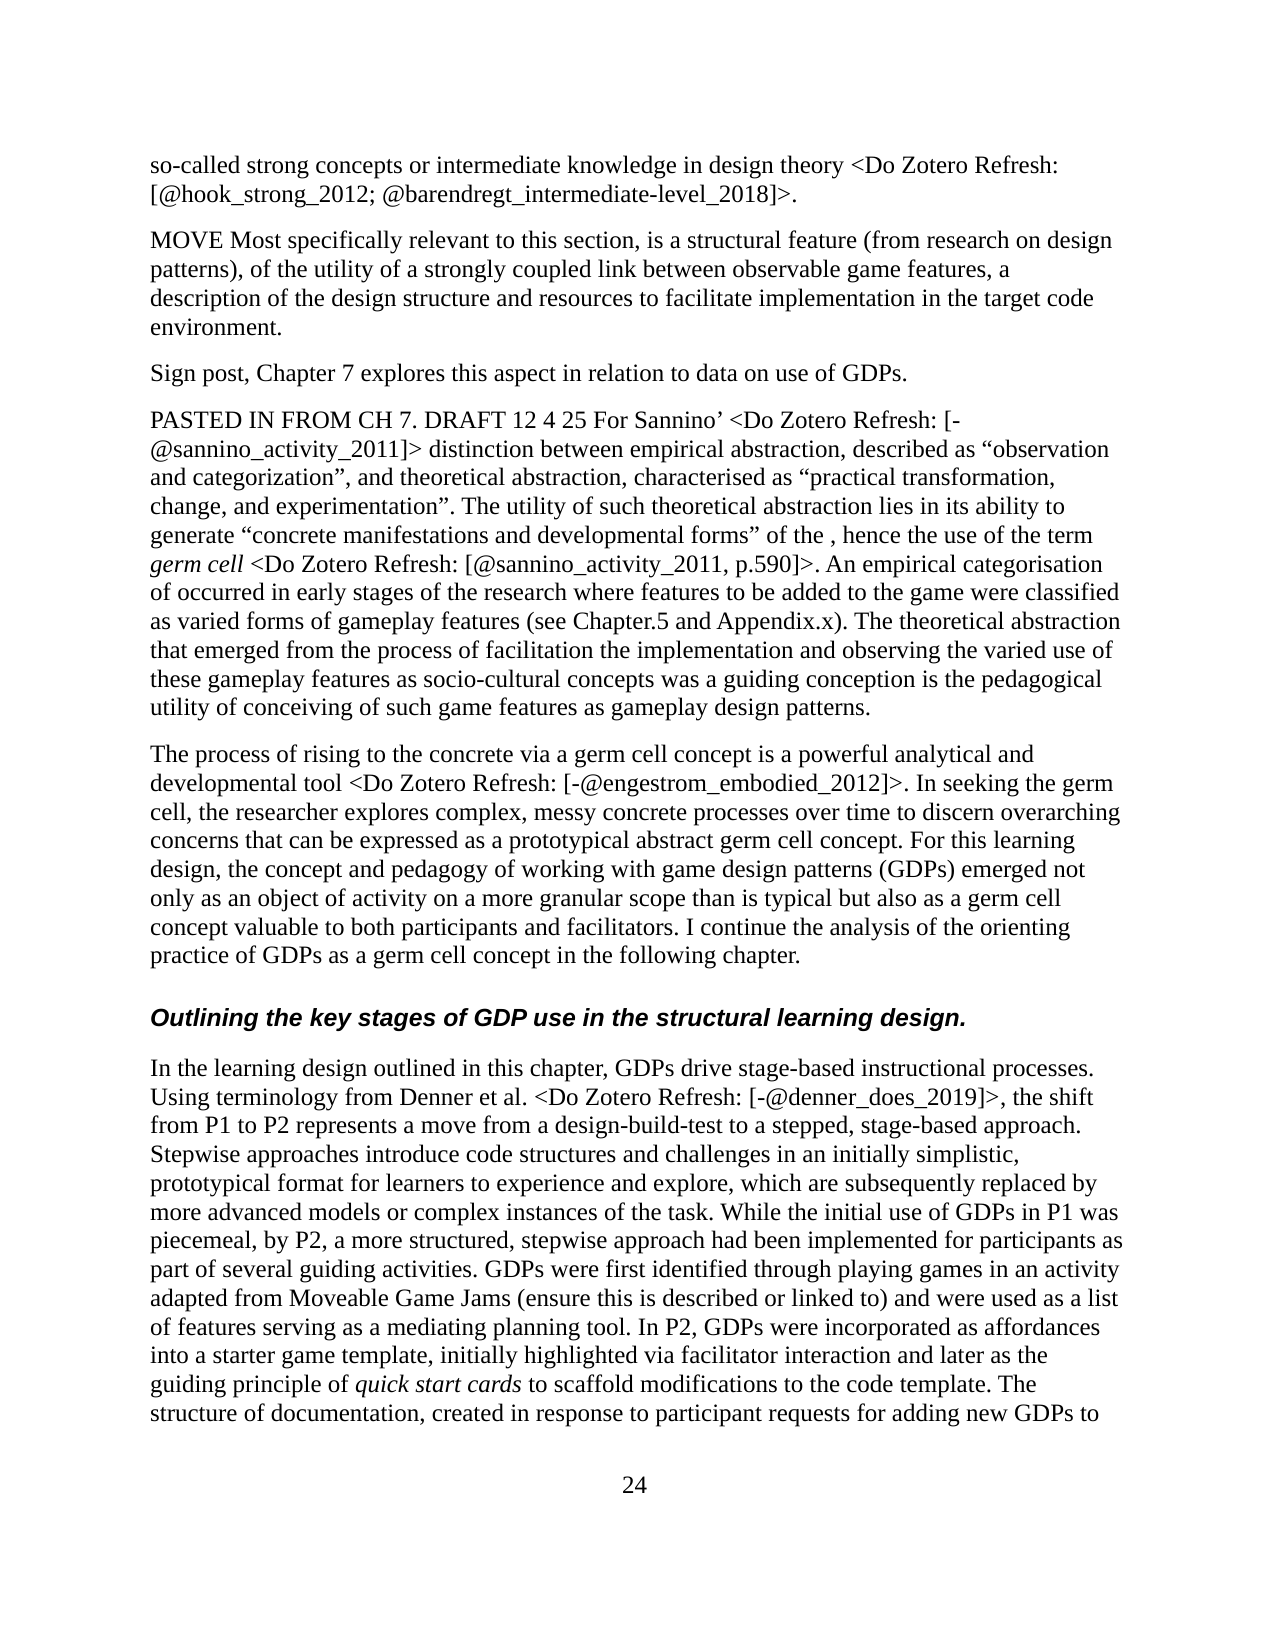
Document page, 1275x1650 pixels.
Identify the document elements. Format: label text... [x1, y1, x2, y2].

text PASTED IN FROM CH 7. DRAFT 12 4 25 For Sannino’ <Do Zotero Refresh: [-@sannino_activity_2011]> distinction between empirical abstraction, described as “observation and categorization”, and theoretical abstraction, characterised as “practical transformation, change, and experimentation”. The utility of such theoretical abstraction lies in its ability to generate “concrete manifestations and developmental forms” of the , hence the use of the term germ cell <Do Zotero Refresh: [@sannino_activity_2011, p.590]>. An empirical categorisation of occurred in early stages of the research where features to be added to the game were classified as varied forms of gameplay features (see Chapter.5 and Appendix.x). The theoretical abstraction that emerged from the process of facilitation the implementation and observing the varied use of these gameplay features as socio-cultural concepts was a guiding conception is the pedagogical utility of conceiving of such game features as gameplay design patterns. [150, 405, 1125, 721]
text MOVE Most specifically relevant to this section, is a structural feature (from research on design patterns), of the utility of a strongly coupled link between observable game features, a description of the design structure and resources to facilitate implementation in the target code environment. [150, 225, 1125, 340]
text The process of rising to the concrete via a germ cell concept is a powerful analytical and developmental tool <Do Zotero Refresh: [-@engestrom_embodied_2012]>. In seeking the germ cell, the researcher explores complex, messy concrete processes over time to discern overarching concerns that can be expressed as a prototypical abstract germ cell concept. For this learning design, the concept and pedagogy of working with game design patterns (GDPs) emerged not only as an object of activity on a more granular scope than is typical but also as a germ cell concept valuable to both participants and facilitators. I continue the analysis of the orienting practice of GDPs as a germ cell concept in the following chapter. [150, 739, 1125, 969]
subtitle Outlining the key stages of GDP use in the structural learning design. [150, 1003, 1125, 1032]
text so-called strong concepts or intermediate knowledge in design theory <Do Zotero Refresh: [@hook_strong_2012; @barendregt_intermediate-level_2018]>. [150, 150, 1125, 207]
text Sign post, Chapter 7 explores this aspect in relation to data on use of GDPs. [150, 358, 1125, 387]
text In the learning design outlined in this chapter, GDPs drive stage-based instructional processes. Using terminology from Denner et al. <Do Zotero Refresh: [-@denner_does_2019]>, the shift from P1 to P2 represents a move from a design-build-test to a stepped, stage-based approach. Stepwise approaches introduce code structures and challenges in an initially simplistic, prototypical format for learners to experience and explore, which are subsequently replaced by more advanced models or complex instances of the task. While the initial use of GDPs in P1 was piecemeal, by P2, a more structured, stepwise approach had been implemented for participants as part of several guiding activities. GDPs were first identified through playing games in an activity adapted from Moveable Game Jams (ensure this is described or linked to) and were used as a list of features serving as a mediating planning tool. In P2, GDPs were incorporated as affordances into a starter game template, initially highlighted via facilitator interaction and later as the guiding principle of quick start cards to scaffold modifications to the code template. The structure of documentation, created in response to participant requests for adding new GDPs to [150, 1053, 1125, 1427]
